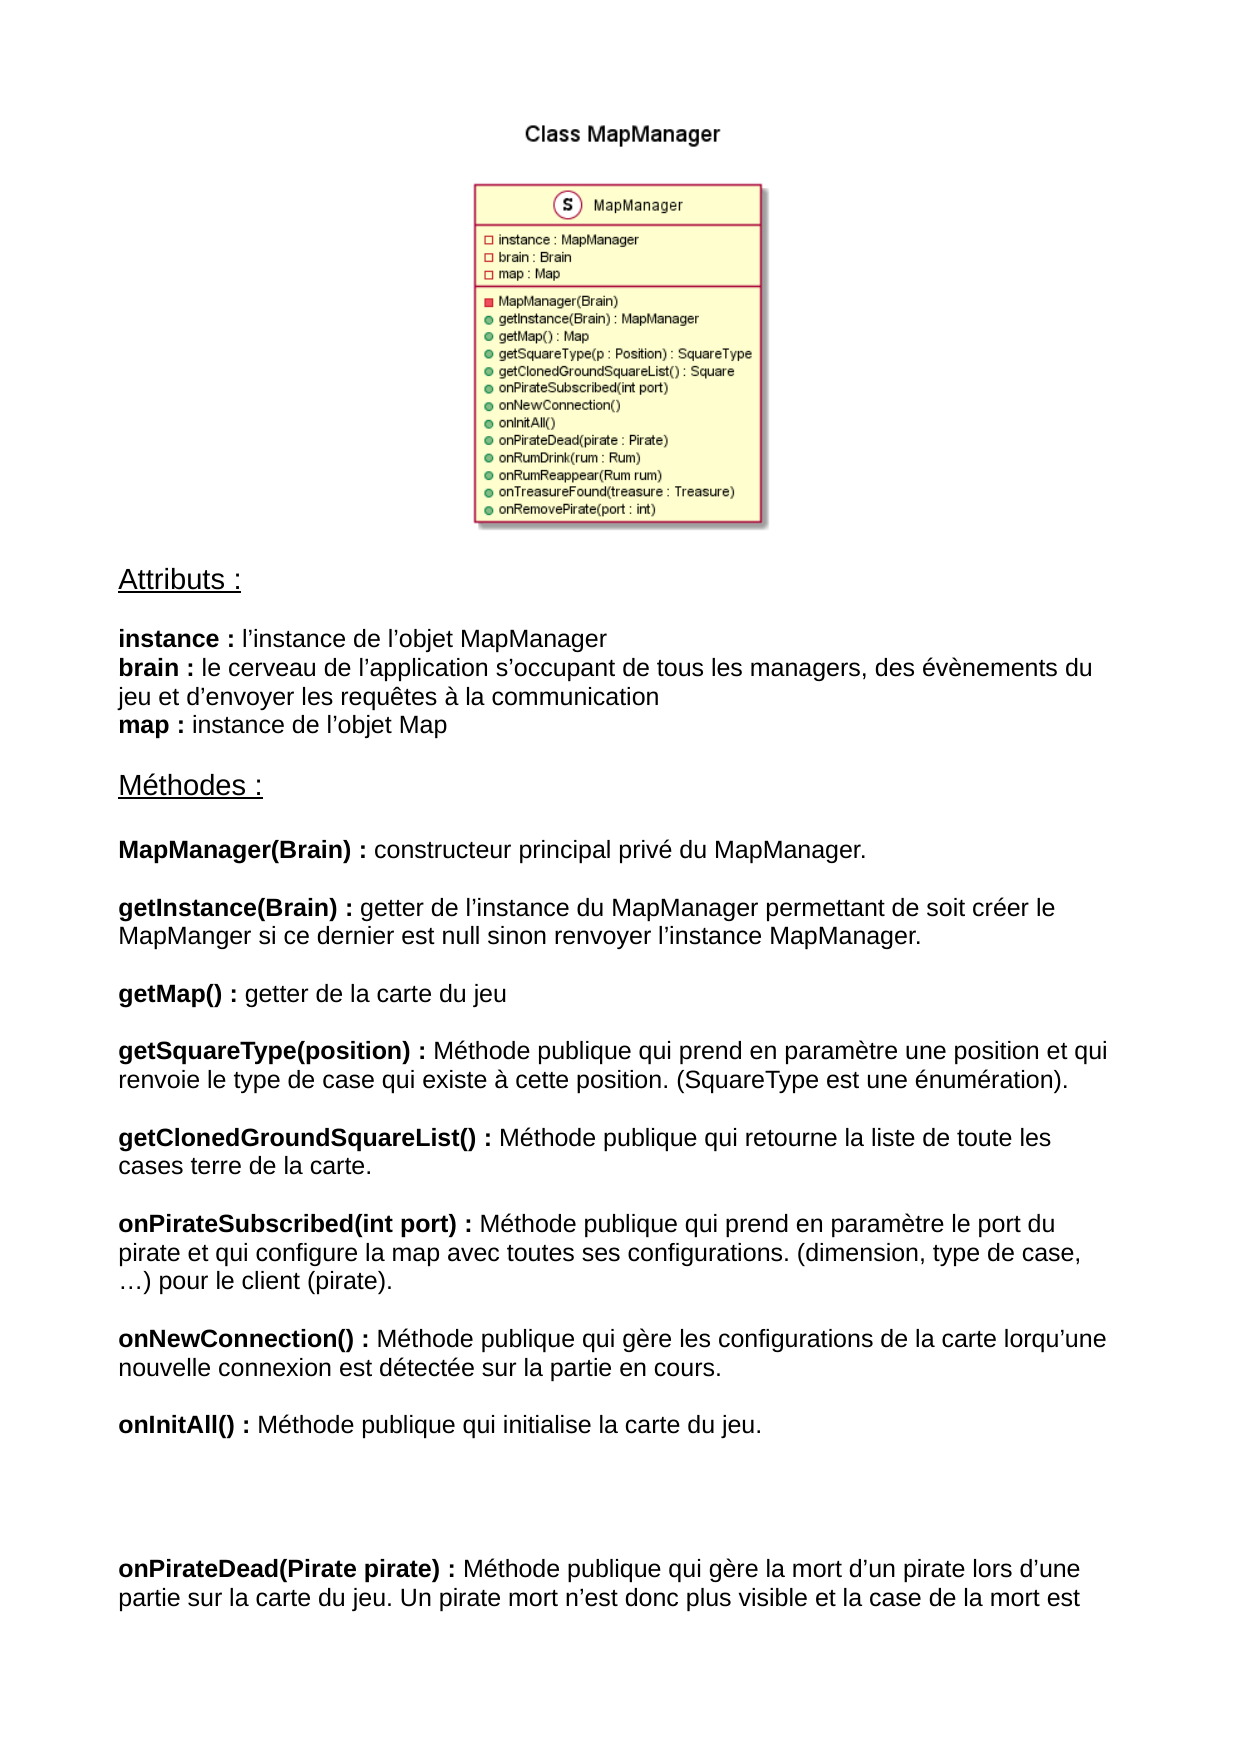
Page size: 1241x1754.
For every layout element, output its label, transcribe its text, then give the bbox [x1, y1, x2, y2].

text Attributs : [118, 562, 1122, 595]
text map : instance de l’objet Map [118, 710, 1122, 739]
text onPirateDead(Pirate pirate) : Méthode publique qui gère la mort d’un pirate lors d’une partie sur la carte du jeu. Un pirate mort n’est donc plus visible et la case de la mort est [118, 1554, 1122, 1611]
text onInitAll() : Méthode publique qui initialise la carte du jeu. [118, 1410, 1122, 1439]
text Méthodes : [118, 768, 1122, 801]
text getSquareType(position) : Méthode publique qui prend en paramètre une position et qui renvoie le type de case qui existe à cette position. (SquareType est une énumération). [118, 1036, 1122, 1094]
text MapManager(Brain) : constructeur principal privé du MapManager. [118, 835, 1122, 864]
picture [467, 118, 773, 534]
text getInstance(Brain) : getter de l’instance du MapManager permettant de soit créer le MapManger si ce dernier est null sinon renvoyer l’instance MapManager. [118, 892, 1122, 950]
text getClonedGroundSquareList() : Méthode publique qui retourne la liste de toute les cases terre de la carte. [118, 1122, 1122, 1180]
text getMap() : getter de la carte du jeu [118, 979, 1122, 1007]
text instance : l’instance de l’objet MapManager [118, 624, 1122, 653]
text onNewConnection() : Méthode publique qui gère les configurations de la carte lorqu’une nouvelle connexion est détectée sur la partie en cours. [118, 1324, 1122, 1381]
text onPirateSubscribed(int port) : Méthode publique qui prend en paramètre le port du pirate et qui configure la map avec toutes ses configurations. (dimension, type de case, …) pour le client (pirate). [118, 1209, 1122, 1295]
text brain : le cerveau de l’application s’occupant de tous les managers, des évènements du jeu et d’envoyer les requêtes à la communication [118, 653, 1122, 710]
